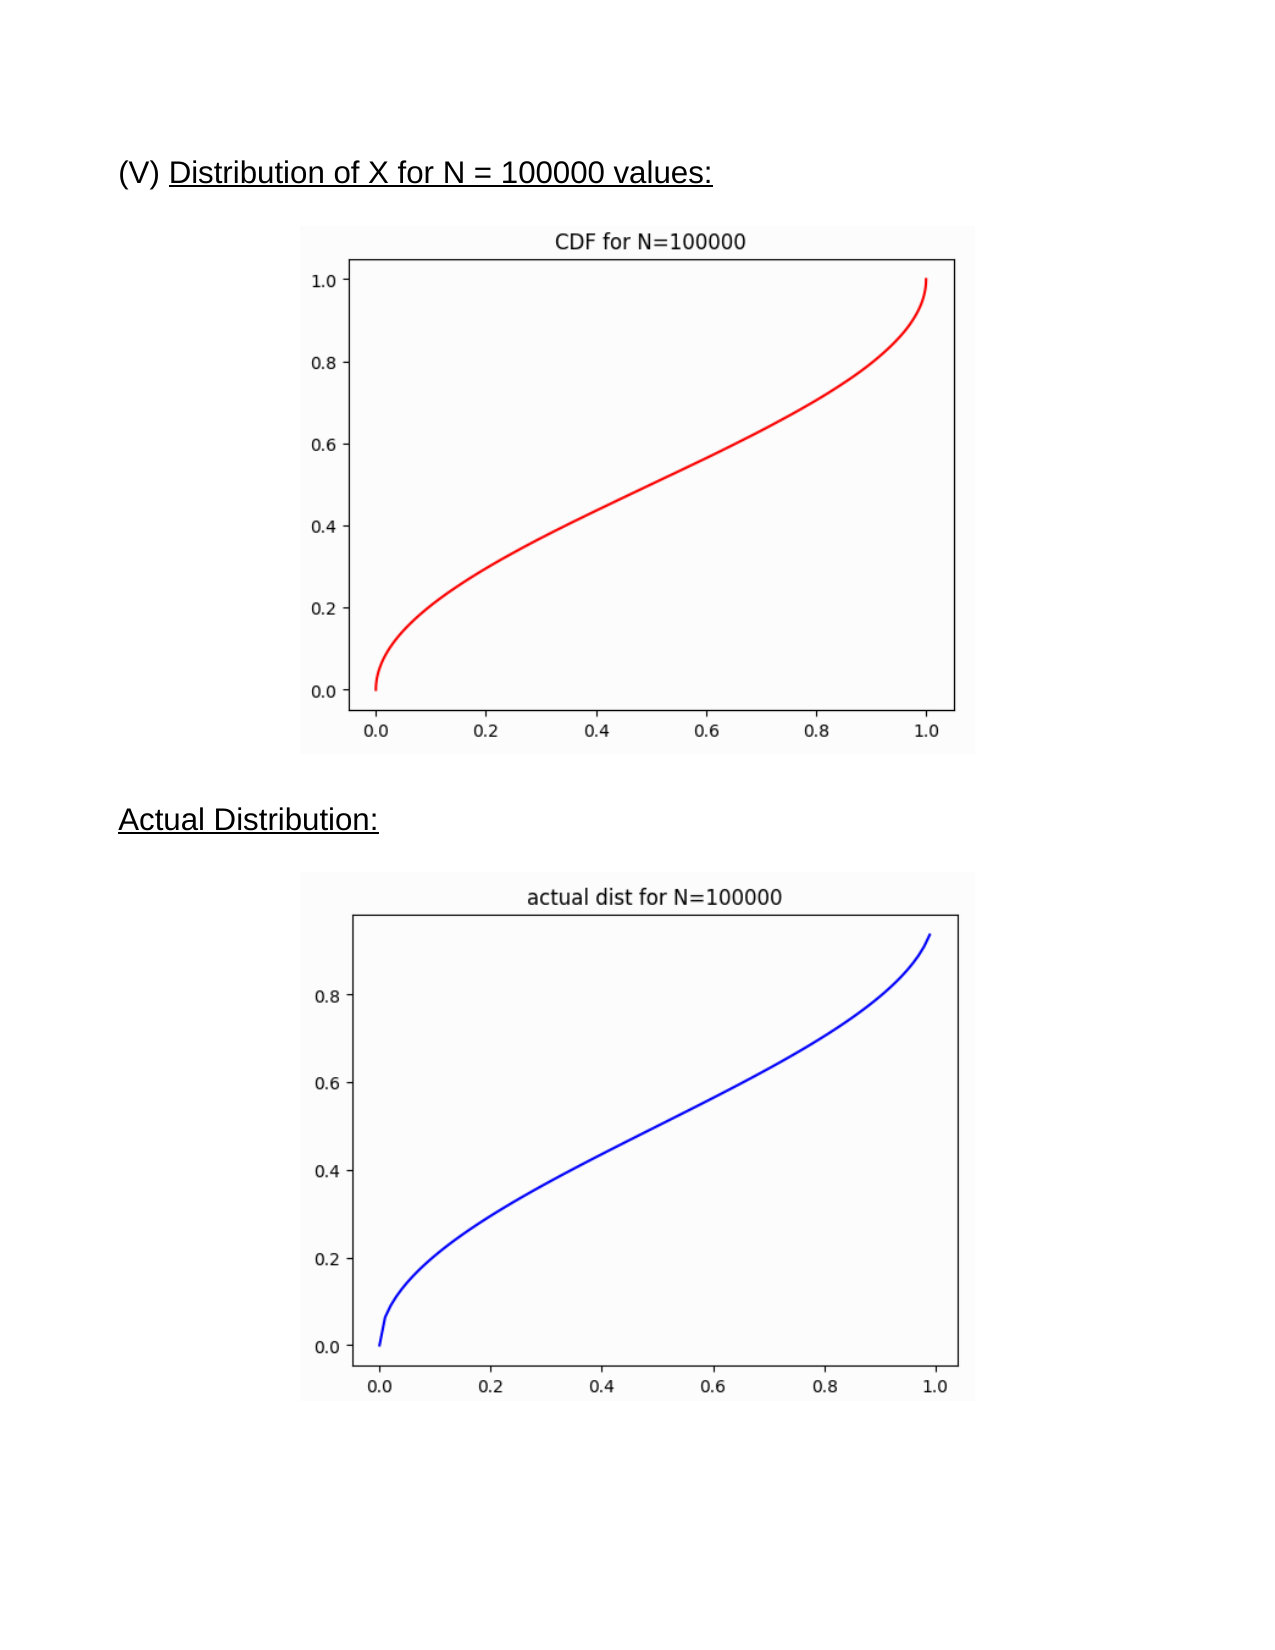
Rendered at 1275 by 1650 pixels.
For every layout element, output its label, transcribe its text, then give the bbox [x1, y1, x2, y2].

picture [300, 872, 976, 1401]
text Actual Distribution: [118, 801, 1157, 837]
picture [300, 226, 976, 754]
text (V) Distribution of X for N = 100000 values: [118, 154, 1157, 190]
